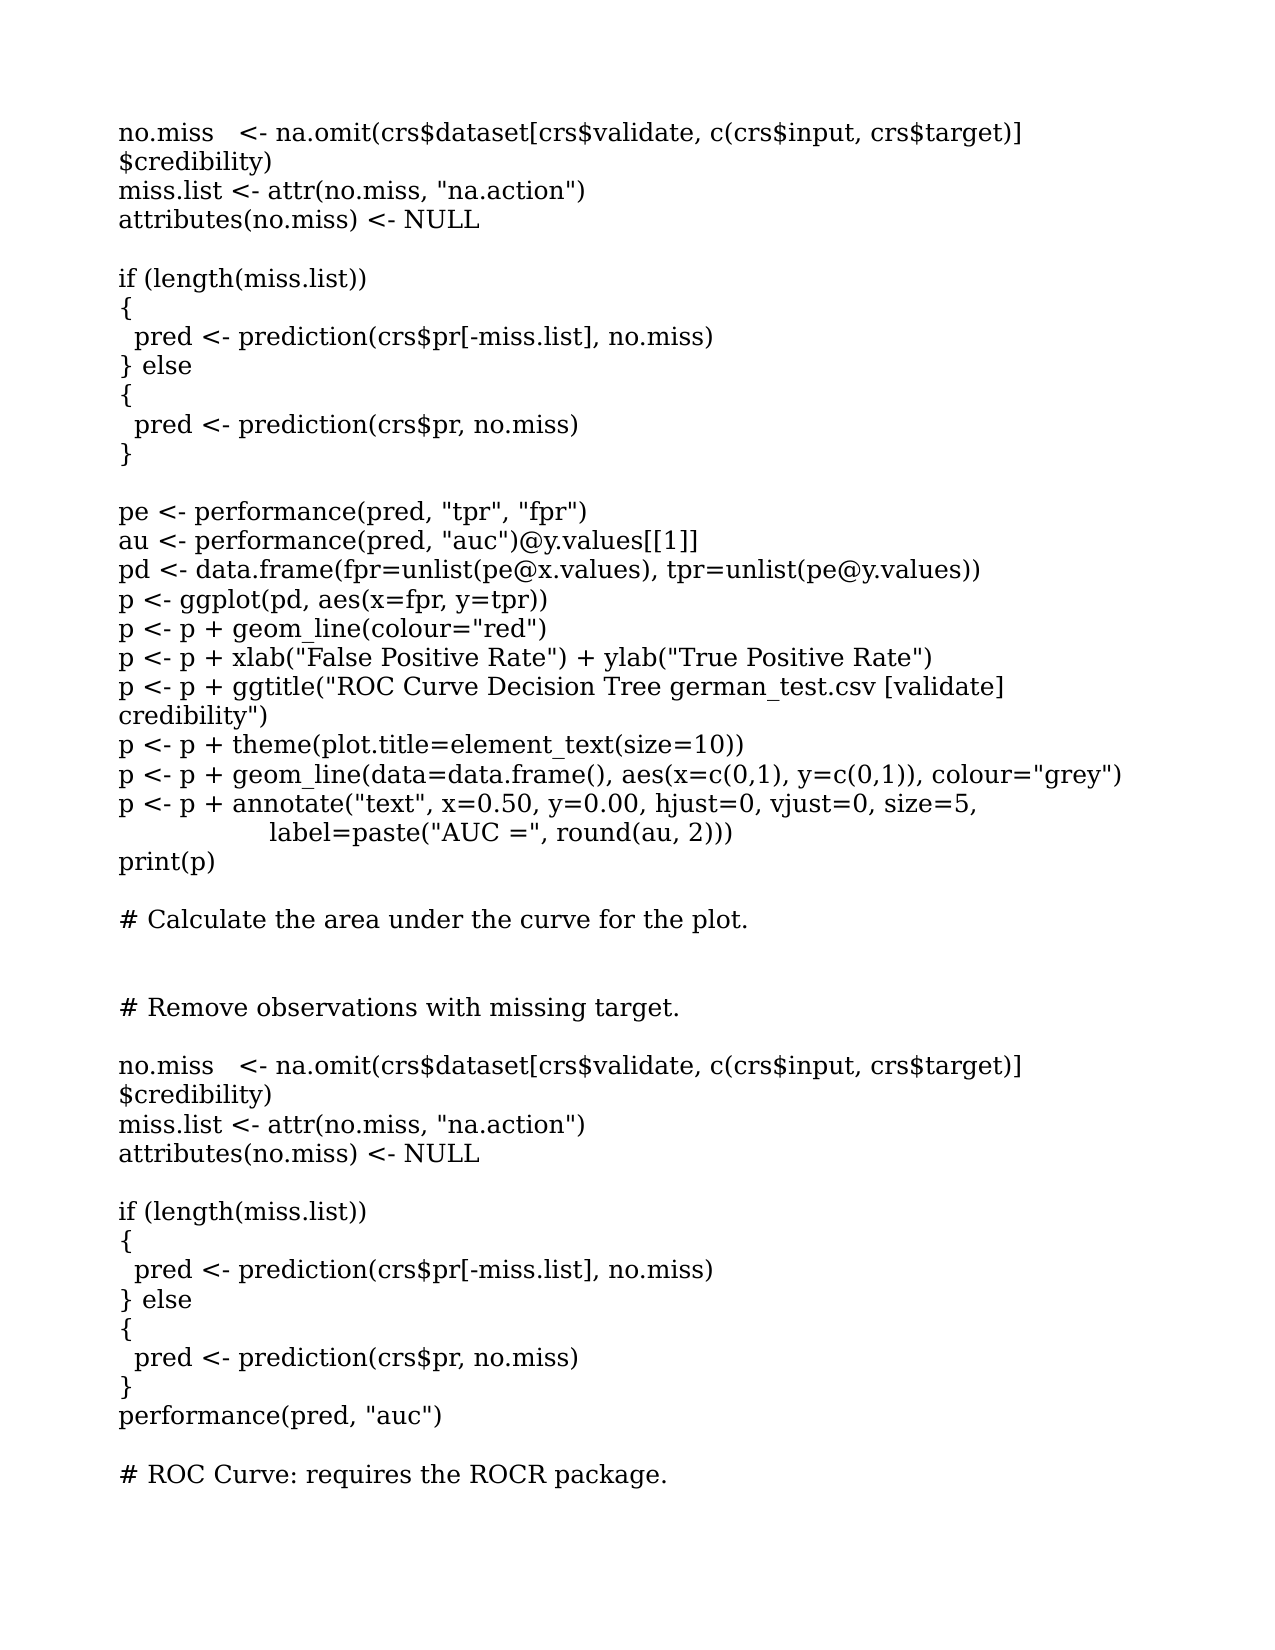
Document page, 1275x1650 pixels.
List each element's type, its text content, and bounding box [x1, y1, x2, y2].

text pe <- performance(pred, "tpr", "fpr") [118, 497, 1157, 526]
text p <- p + geom_line(data=data.frame(), aes(x=c(0,1), y=c(0,1)), colour="grey") [118, 760, 1157, 789]
text performance(pred, "auc") [118, 1401, 1157, 1431]
text } [118, 1372, 1157, 1401]
text attributes(no.miss) <- NULL [118, 206, 1157, 235]
text if (length(miss.list)) [118, 1197, 1157, 1226]
text miss.list <- attr(no.miss, "na.action") [118, 176, 1157, 206]
text { [118, 1314, 1157, 1343]
text p <- ggplot(pd, aes(x=fpr, y=tpr)) [118, 585, 1157, 614]
text p <- p + ggtitle("ROC Curve Decision Tree german_test.csv [validate] credibility") [118, 672, 1157, 731]
text { [118, 381, 1157, 410]
text } else [118, 1285, 1157, 1314]
text no.miss <- na.omit(crs$dataset[crs$validate, c(crs$input, crs$target)]$credibility) [118, 118, 1157, 176]
text attributes(no.miss) <- NULL [118, 1139, 1157, 1168]
text pd <- data.frame(fpr=unlist(pe@x.values), tpr=unlist(pe@y.values)) [118, 556, 1157, 585]
text miss.list <- attr(no.miss, "na.action") [118, 1110, 1157, 1139]
text # Calculate the area under the curve for the plot. [118, 906, 1157, 935]
text # ROC Curve: requires the ROCR package. [118, 1460, 1157, 1489]
text pred <- prediction(crs$pr, no.miss) [118, 410, 1157, 439]
text pred <- prediction(crs$pr, no.miss) [118, 1343, 1157, 1372]
text } [118, 439, 1157, 468]
text p <- p + xlab("False Positive Rate") + ylab("True Positive Rate") [118, 643, 1157, 672]
text # Remove observations with missing target. [118, 993, 1157, 1022]
text { [118, 293, 1157, 322]
text label=paste("AUC =", round(au, 2))) [118, 818, 1157, 847]
text no.miss <- na.omit(crs$dataset[crs$validate, c(crs$input, crs$target)]$credibility) [118, 1051, 1157, 1110]
text p <- p + annotate("text", x=0.50, y=0.00, hjust=0, vjust=0, size=5, [118, 789, 1157, 818]
text { [118, 1226, 1157, 1256]
text } else [118, 351, 1157, 381]
text pred <- prediction(crs$pr[-miss.list], no.miss) [118, 322, 1157, 351]
text p <- p + theme(plot.title=element_text(size=10)) [118, 731, 1157, 760]
text p <- p + geom_line(colour="red") [118, 614, 1157, 643]
text if (length(miss.list)) [118, 264, 1157, 293]
text au <- performance(pred, "auc")@y.values[[1]] [118, 526, 1157, 556]
text pred <- prediction(crs$pr[-miss.list], no.miss) [118, 1256, 1157, 1285]
text print(p) [118, 847, 1157, 876]
